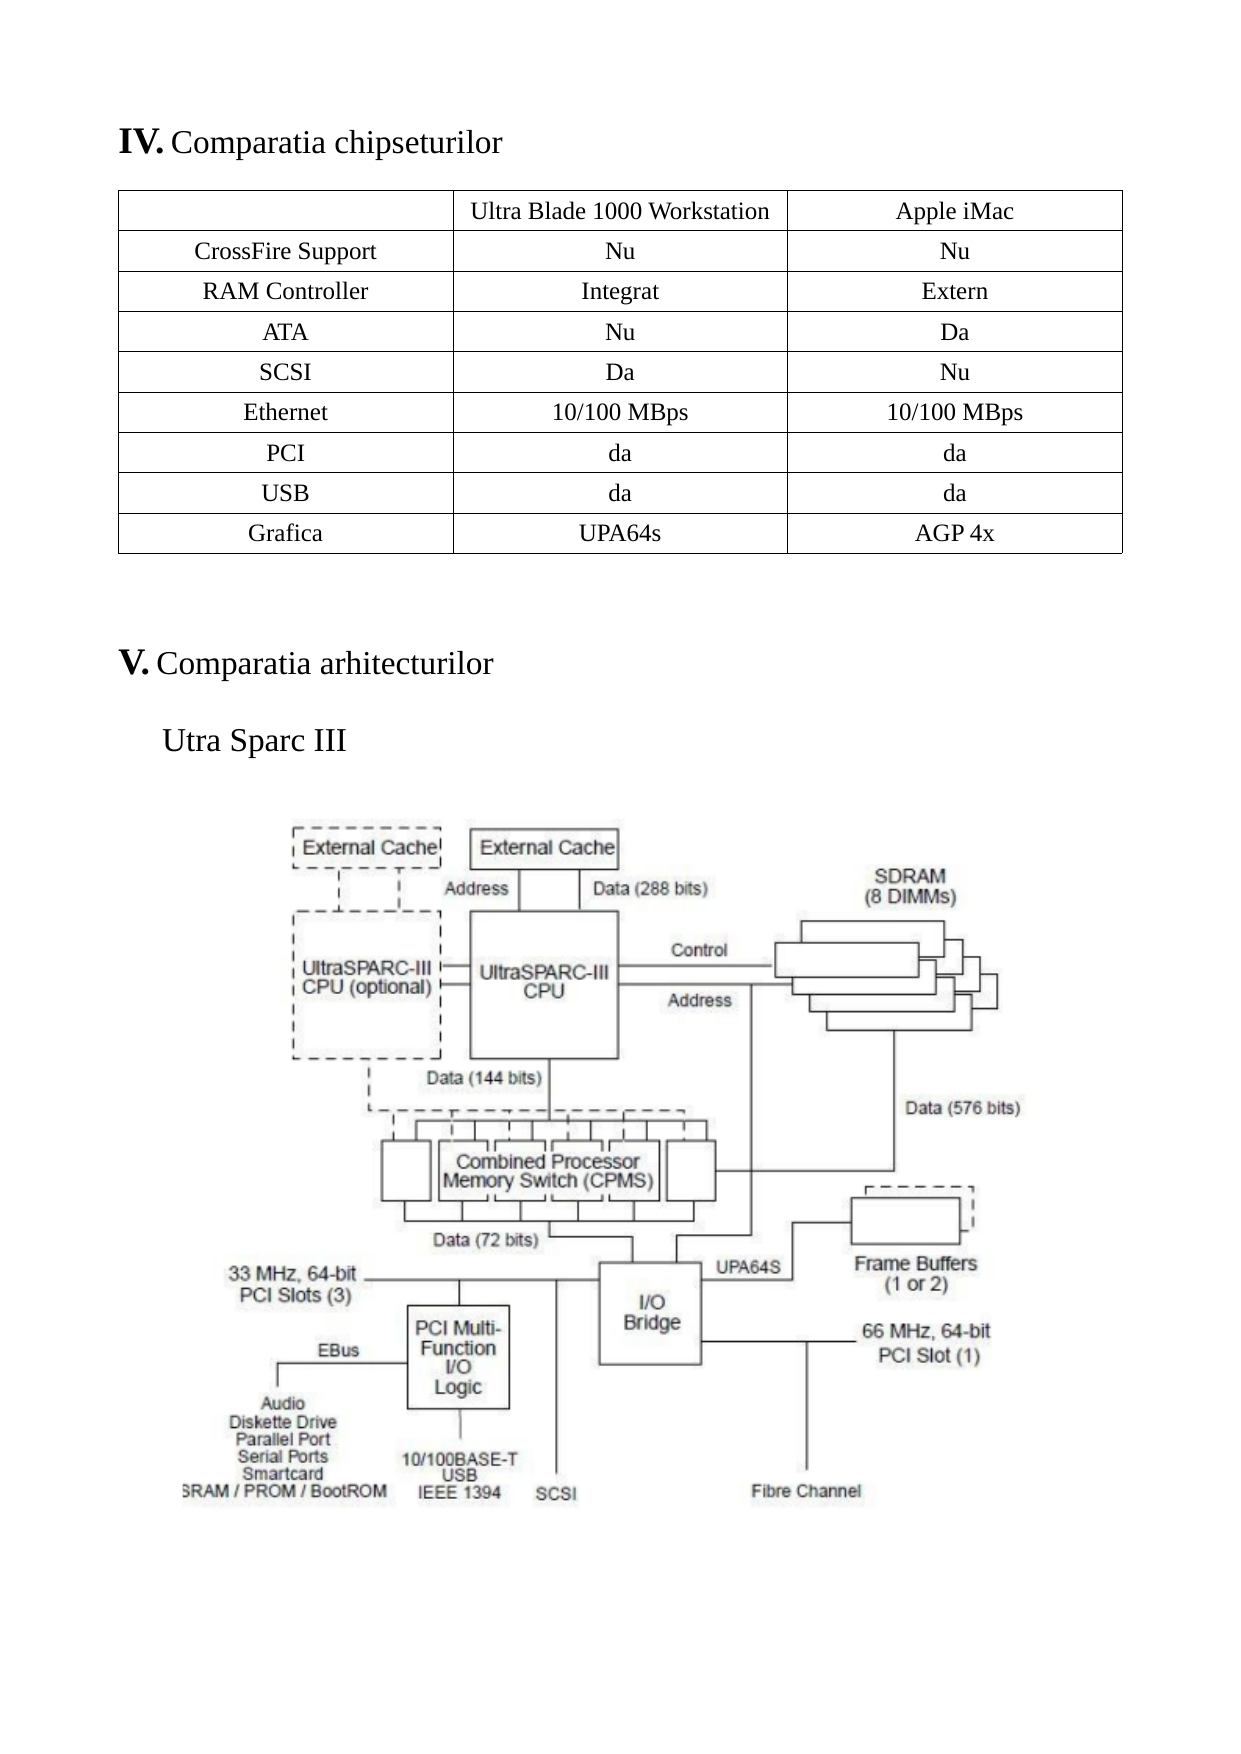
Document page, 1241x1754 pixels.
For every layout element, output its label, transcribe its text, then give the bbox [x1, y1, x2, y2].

picture [182, 797, 1042, 1538]
table_cell Extern [788, 272, 1122, 311]
table_cell Integrat [454, 272, 787, 311]
text Utra Sparc III [118, 721, 1122, 759]
table_cell Nu [454, 231, 787, 271]
table_cell da [454, 473, 787, 512]
text IV. Comparatia chipseturilor [118, 118, 1122, 161]
table_cell da [454, 433, 787, 472]
table_cell AGP 4x [788, 514, 1122, 553]
table_cell Nu [454, 312, 787, 351]
table_cell RAM Controller [119, 272, 453, 311]
table_cell ATA [119, 312, 453, 351]
table_header [119, 191, 453, 230]
table_cell SCSI [119, 352, 453, 392]
table_cell Grafica [119, 514, 453, 553]
table_cell 10/100 MBps [788, 393, 1122, 432]
table_cell Da [788, 312, 1122, 351]
text V. Comparatia arhitecturilor [118, 639, 1122, 682]
table_cell da [788, 433, 1122, 472]
table_cell Nu [788, 352, 1122, 392]
table_cell CrossFire Support [119, 231, 453, 271]
table_cell Ethernet [119, 393, 453, 432]
table_cell 10/100 MBps [454, 393, 787, 432]
table_cell USB [119, 473, 453, 512]
table_cell PCI [119, 433, 453, 472]
table_cell UPA64s [454, 514, 787, 553]
table_cell Da [454, 352, 787, 392]
table_cell Nu [788, 231, 1122, 271]
table_cell da [788, 473, 1122, 512]
table_header Apple iMac [788, 191, 1122, 230]
table_header Ultra Blade 1000 Workstation [454, 191, 787, 230]
